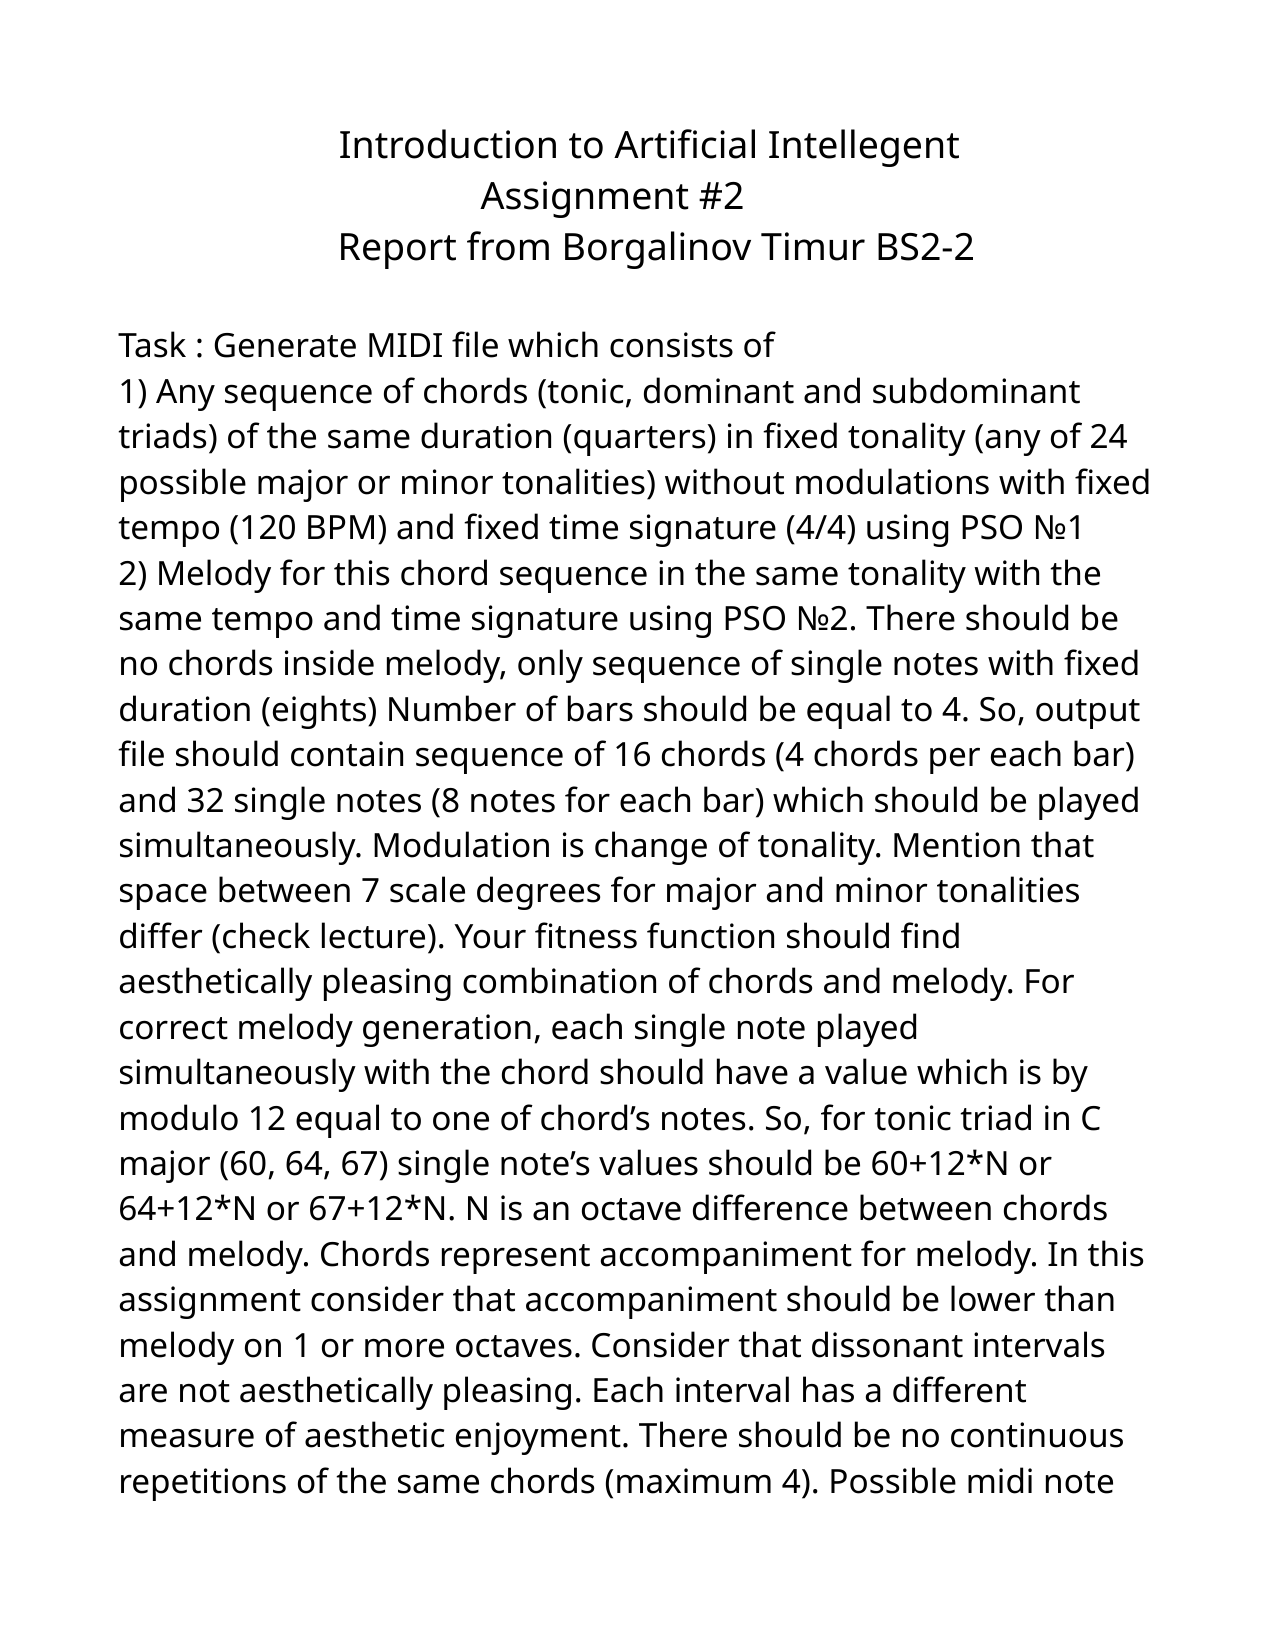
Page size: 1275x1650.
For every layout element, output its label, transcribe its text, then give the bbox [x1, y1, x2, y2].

text 1) Any sequence of chords (tonic, dominant and subdominant triads) of the same duration (quarters) in fixed tonality (any of 24 possible major or minor tonalities) without modulations with fixed tempo (120 BPM) and fixed time signature (4/4) using PSO №1 [118, 368, 1157, 549]
text Report from Borgalinov Timur BS2-2 [118, 220, 1157, 271]
text Task : Generate MIDI file which consists of [118, 322, 1157, 368]
text 2) Melody for this chord sequence in the same tonality with the same tempo and time signature using PSO №2. There should be no chords inside melody, only sequence of single notes with fixed duration (eights) Number of bars should be equal to 4. So, output file should contain sequence of 16 chords (4 chords per each bar) and 32 single notes (8 notes for each bar) which should be played simultaneously. Modulation is change of tonality. Mention that space between 7 scale degrees for major and minor tonalities differ (check lecture). Your fitness function should find aesthetically pleasing combination of chords and melody. For correct melody generation, each single note played simultaneously with the chord should have a value which is by modulo 12 equal to one of chord’s notes. So, for tonic triad in C major (60, 64, 67) single note’s values should be 60+12*N or 64+12*N or 67+12*N. N is an octave difference between chords and melody. Chords represent accompaniment for melody. In this assignment consider that accompaniment should be lower than melody on 1 or more octaves. Consider that dissonant intervals are not aesthetically pleasing. Each interval has a different measure of aesthetic enjoyment. There should be no continuous repetitions of the same chords (maximum 4). Possible midi note [118, 549, 1157, 1503]
text Introduction to Artificial Intellegent [118, 118, 1157, 169]
text Assignment #2 [118, 169, 1157, 220]
